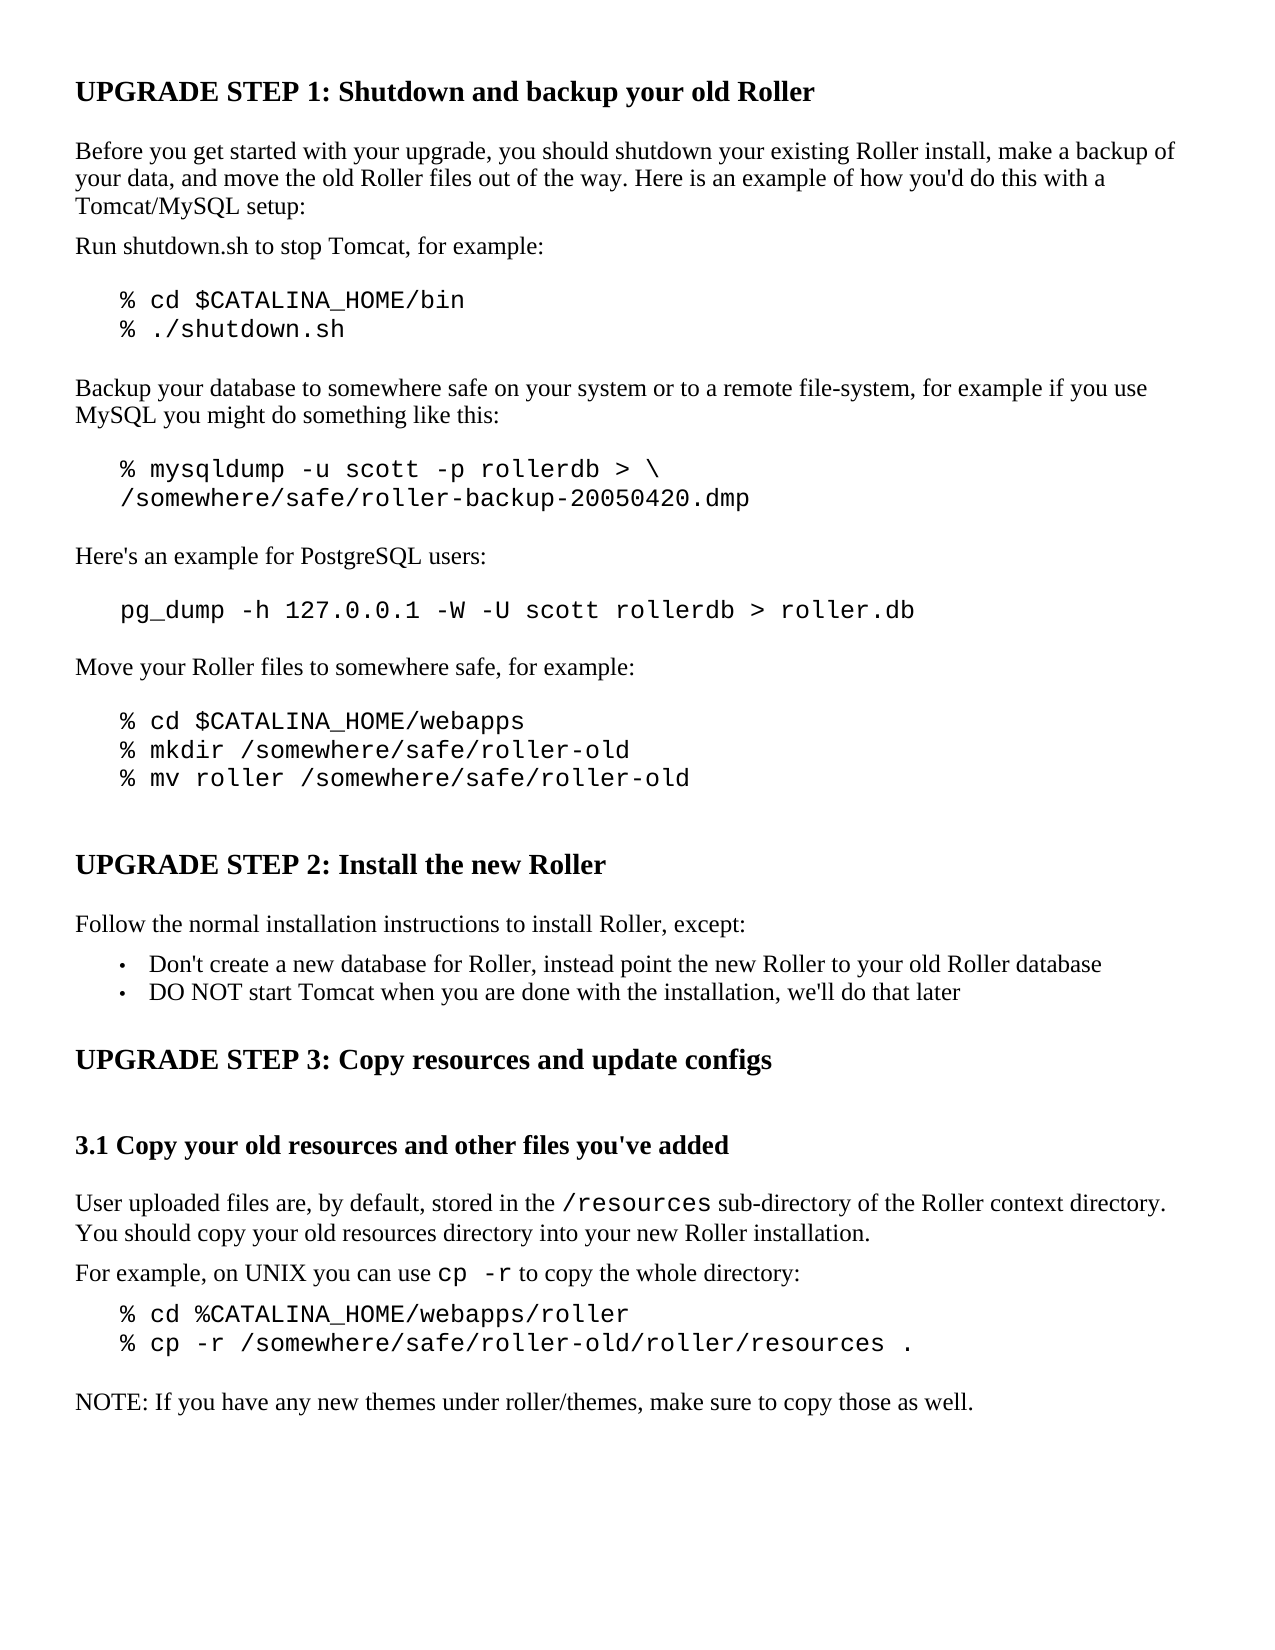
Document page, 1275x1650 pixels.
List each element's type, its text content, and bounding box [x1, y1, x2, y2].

text Before you get started with your upgrade, you should shutdown your existing Roller install, make a backup of your data, and move the old Roller files out of the way. Here is an example of how you'd do this with a Tomcat/MySQL setup: [75, 137, 1200, 220]
text Follow the normal installation instructions to install Roller, except: [75, 910, 1200, 938]
text pg_dump -h 127.0.0.1 -W -U scott rollerdb > roller.db [75, 597, 1200, 626]
subtitle 3.1 Copy your old resources and other files you've added [75, 1130, 1200, 1160]
text % mysqldump -u scott -p rollerdb > \ [75, 457, 1200, 485]
text Run shutdown.sh to stop Tomcat, for example: [75, 232, 1200, 260]
text Here's an example for PostgreSQL users: [75, 542, 1200, 570]
list Don't create a new database for Roller, instead point the new Roller to your old Roller database [119, 950, 1200, 978]
text /somewhere/safe/roller-backup-20050420.dmp [75, 485, 1200, 514]
text % cd $CATALINA_HOME/webapps [75, 709, 1200, 737]
list DO NOT start Tomcat when you are done with the installation, we'll do that later [119, 978, 1200, 1006]
text % ./shutdown.sh [75, 316, 1200, 344]
text User uploaded files are, by default, stored in the /resources sub-directory of the Roller context directory. You should copy your old resources directory into your new Roller installation. [75, 1189, 1200, 1247]
subtitle UPGRADE STEP 1: Shutdown and backup your old Roller [75, 75, 1200, 107]
text NOTE: If you have any new themes under roller/themes, make sure to copy those as well. [75, 1388, 1200, 1416]
subtitle UPGRADE STEP 2: Install the new Roller [75, 848, 1200, 881]
text % cd %CATALINA_HOME/webapps/roller [75, 1302, 1200, 1330]
text % mkdir /somewhere/safe/roller-old [75, 737, 1200, 766]
subtitle UPGRADE STEP 3: Copy resources and update configs [75, 1043, 1200, 1076]
text % cp -r /somewhere/safe/roller-old/roller/resources . [75, 1330, 1200, 1358]
text Backup your database to somewhere safe on your system or to a remote file-system, for example if you use MySQL you might do something like this: [75, 374, 1200, 429]
text % mv roller /somewhere/safe/roller-old [75, 766, 1200, 794]
text For example, on UNIX you can use cp -r to copy the whole directory: [75, 1259, 1200, 1289]
text Move your Roller files to somewhere safe, for example: [75, 653, 1200, 681]
text % cd $CATALINA_HOME/bin [75, 288, 1200, 316]
